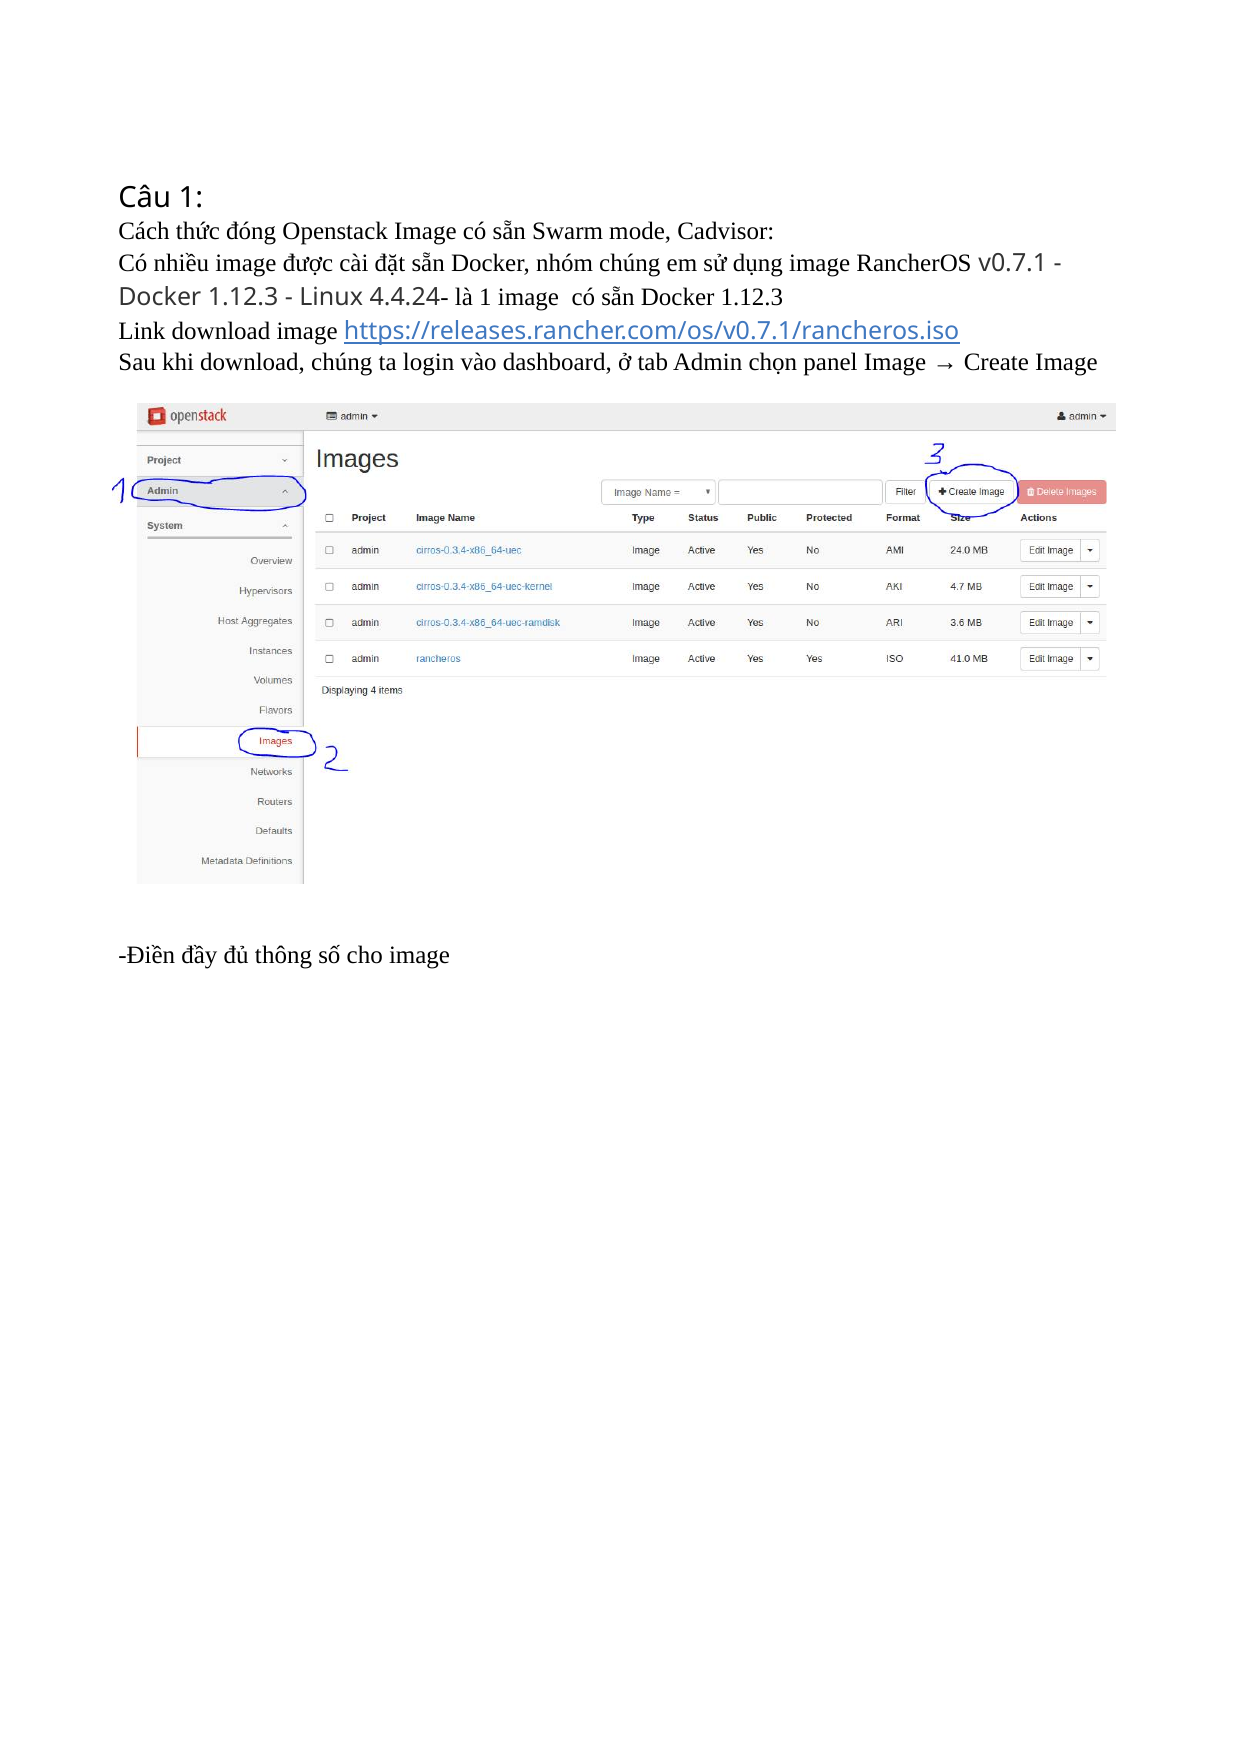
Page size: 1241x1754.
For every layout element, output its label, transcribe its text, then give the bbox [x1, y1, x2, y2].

text Câu 1: [118, 176, 1122, 216]
text Link download image https://releases.rancher.com/os/v0.7.1/rancheros.iso [118, 313, 1122, 347]
text Cách thức đóng Openstack Image có sẵn Swarm mode, Cadvisor: [118, 216, 1122, 245]
text -Điền đầy đủ thông số cho image [118, 941, 1122, 969]
text Có nhiều image được cài đặt sẵn Docker, nhóm chúng em sử dụng image RancherOS v0.7.1 - Docker 1.12.3 - Linux 4.4.24- là 1 image có sẵn Docker 1.12.3 [118, 245, 1122, 313]
text Sau khi download, chúng ta login vào dashboard, ở tab Admin chọn panel Image → Create Image [118, 347, 1122, 376]
picture [111, 403, 1116, 884]
